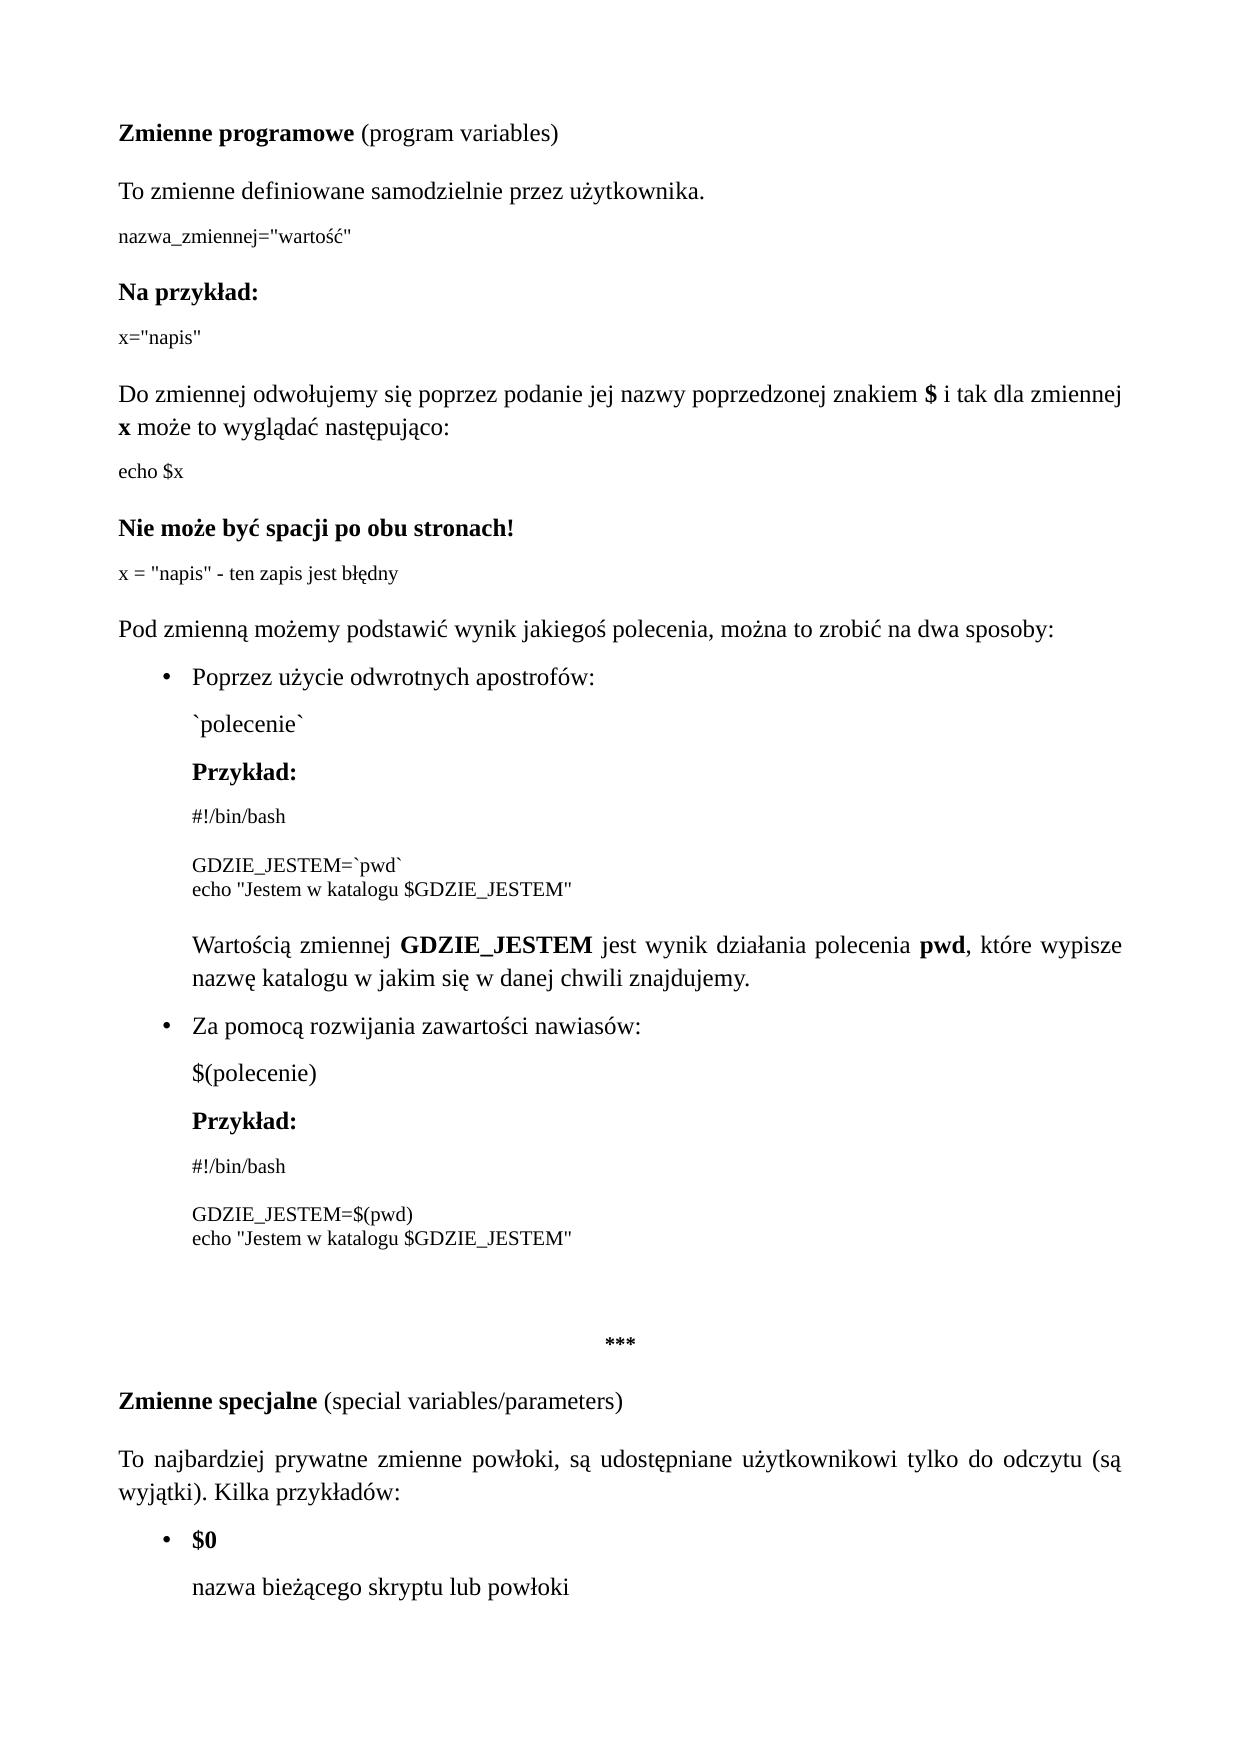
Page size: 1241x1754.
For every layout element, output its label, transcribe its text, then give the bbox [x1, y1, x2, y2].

text Nie może być spacji po obu stronach! [118, 513, 1122, 542]
list GDZIE_JESTEM=$(pwd) [162, 1202, 1122, 1226]
text Do zmiennej odwołujemy się poprzez podanie jej nazwy poprzedzonej znakiem $ i tak dla zmiennej x może to wyglądać następująco: [118, 379, 1122, 440]
list Poprzez użycie odwrotnych apostrofów: [162, 662, 1122, 690]
text nazwa_zmiennej="wartość" [118, 224, 1122, 248]
list Za pomocą rozwijania zawartości nawiasów: [162, 1011, 1122, 1039]
text Zmienne programowe (program variables) [118, 118, 1122, 147]
text x = "napis" - ten zapis jest błędny [118, 560, 1122, 584]
list GDZIE_JESTEM=`pwd` [162, 852, 1122, 877]
list echo "Jestem w katalogu $GDZIE_JESTEM" [162, 1226, 1122, 1250]
list $(polecenie) [162, 1058, 1122, 1087]
text *** [118, 1332, 1122, 1356]
text Zmienne specjalne (special variables/parameters) [118, 1386, 1122, 1415]
text Pod zmienną możemy podstawić wynik jakiegoś polecenia, można to zrobić na dwa sposoby: [118, 614, 1122, 643]
list #!/bin/bash [162, 1153, 1122, 1178]
text To zmienne definiowane samodzielnie przez użytkownika. [118, 176, 1122, 205]
list `polecenie` [162, 709, 1122, 738]
text Na przykład: [118, 277, 1122, 306]
list echo "Jestem w katalogu $GDZIE_JESTEM" [162, 877, 1122, 901]
text x="napis" [118, 325, 1122, 349]
list Wartością zmiennej GDZIE_JESTEM jest wynik działania polecenia pwd, które wypisze nazwę katalogu w jakim się w danej chwili znajdujemy. [162, 930, 1122, 992]
list Przykład: [162, 757, 1122, 786]
list Przykład: [162, 1106, 1122, 1135]
list nazwa bieżącego skryptu lub powłoki [162, 1572, 1122, 1601]
text echo $x [118, 459, 1122, 483]
list $0 [162, 1525, 1122, 1553]
text To najbardziej prywatne zmienne powłoki, są udostępniane użytkownikowi tylko do odczytu (są wyjątki). Kilka przykładów: [118, 1444, 1122, 1506]
list #!/bin/bash [162, 804, 1122, 828]
